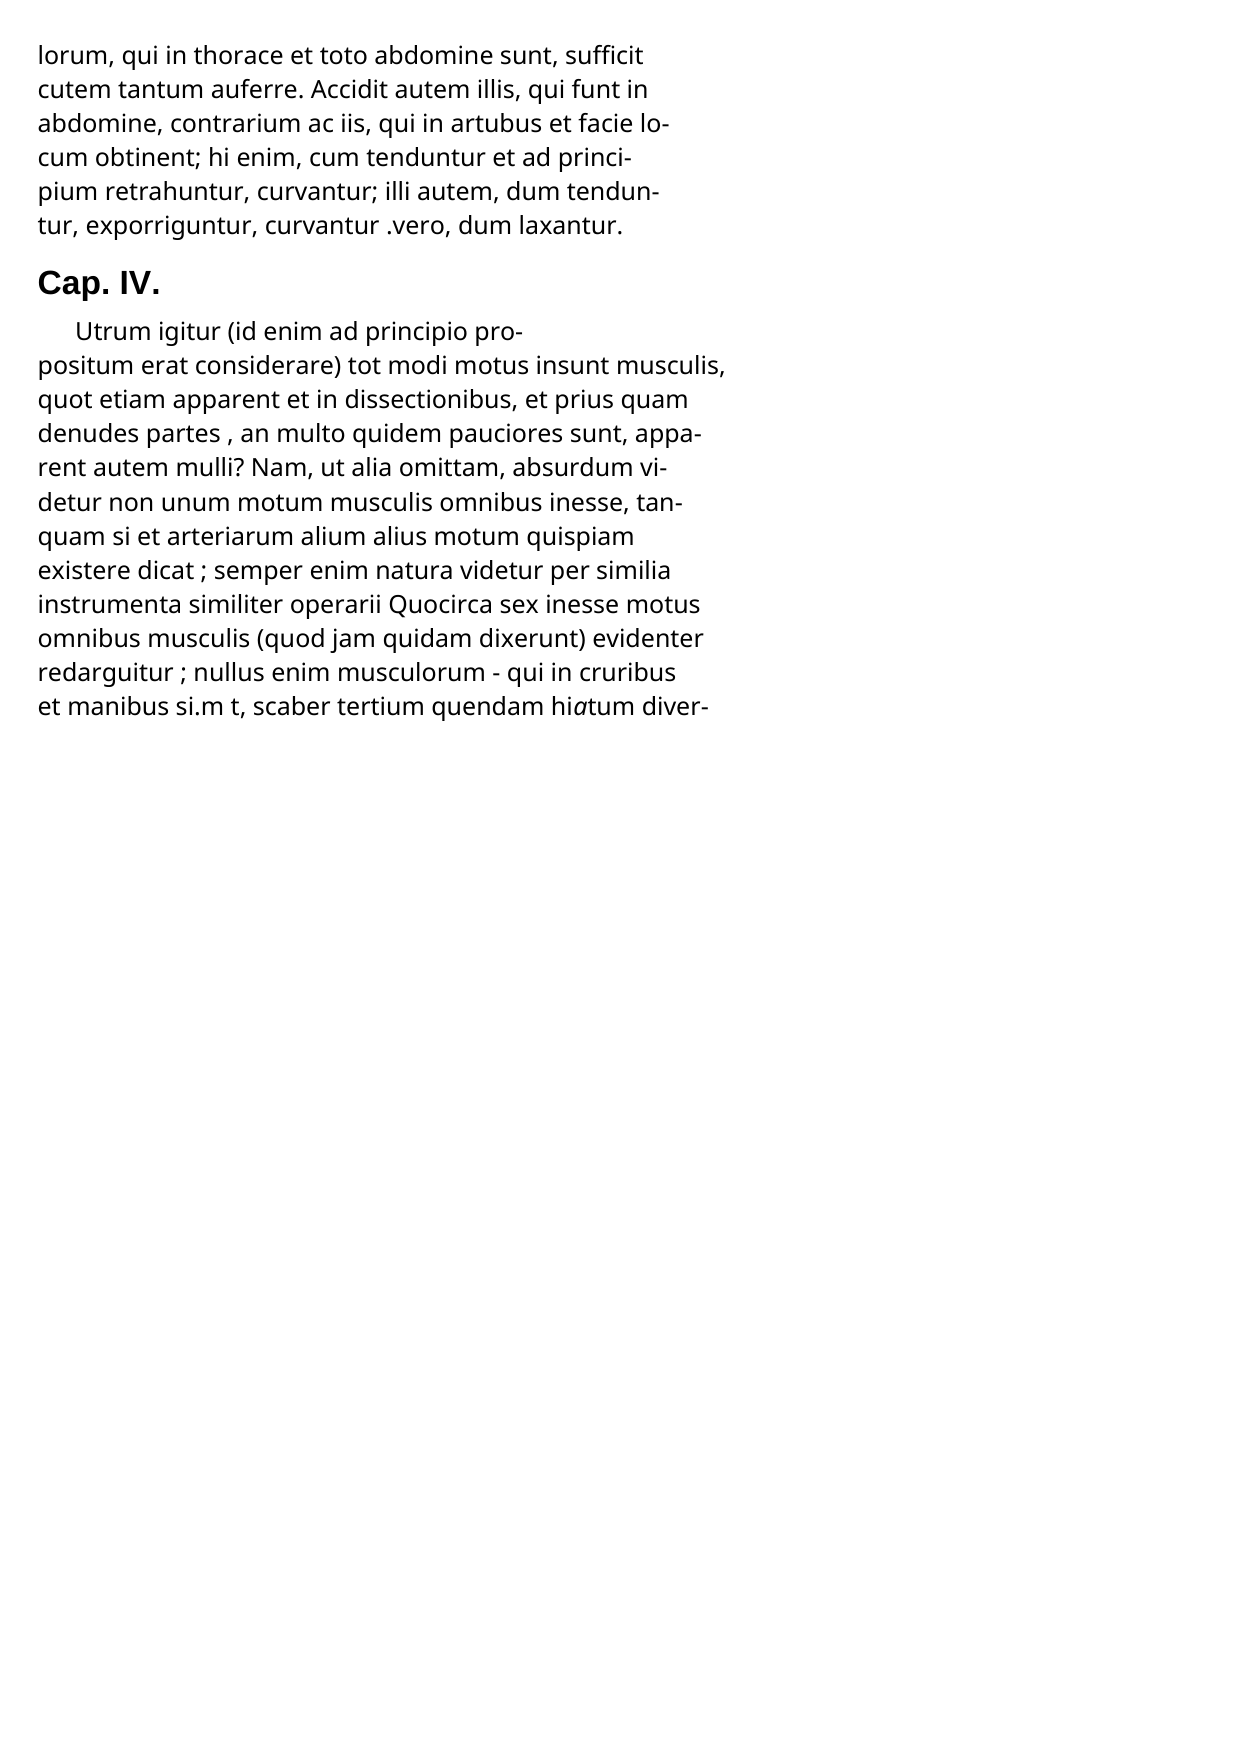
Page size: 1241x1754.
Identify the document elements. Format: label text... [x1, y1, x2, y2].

text lorum, qui in thorace et toto abdomine sunt, sufficit cutem tantum auferre. Accidit autem illis, qui funt in abdomine, contrarium ac iis, qui in artubus et facie lo- cum obtinent; hi enim, cum tenduntur et ad princi- pium retrahuntur, curvantur; illi autem, dum tendun- tur, exporriguntur, curvantur .vero, dum laxantur. [37, 37, 1203, 242]
text Utrum igitur (id enim ad principio pro- positum erat considerare) tot modi motus insunt musculis, quot etiam apparent et in dissectionibus, et prius quam denudes partes , an multo quidem pauciores sunt, appa- rent autem mulli? Nam, ut alia omittam, absurdum vi- detur non unum motum musculis omnibus inesse, tan- quam si et arteriarum alium alius motum quispiam existere dicat ; semper enim natura videtur per similia instrumenta similiter operarii Quocirca sex inesse motus omnibus musculis (quod jam quidam dixerunt) evidenter redarguitur ; nullus enim musculorum - qui in cruribus et manibus si.m t, scaber tertium quendam hiatum diver- [37, 314, 1203, 723]
subtitle Cap. IV. [37, 263, 1203, 301]
